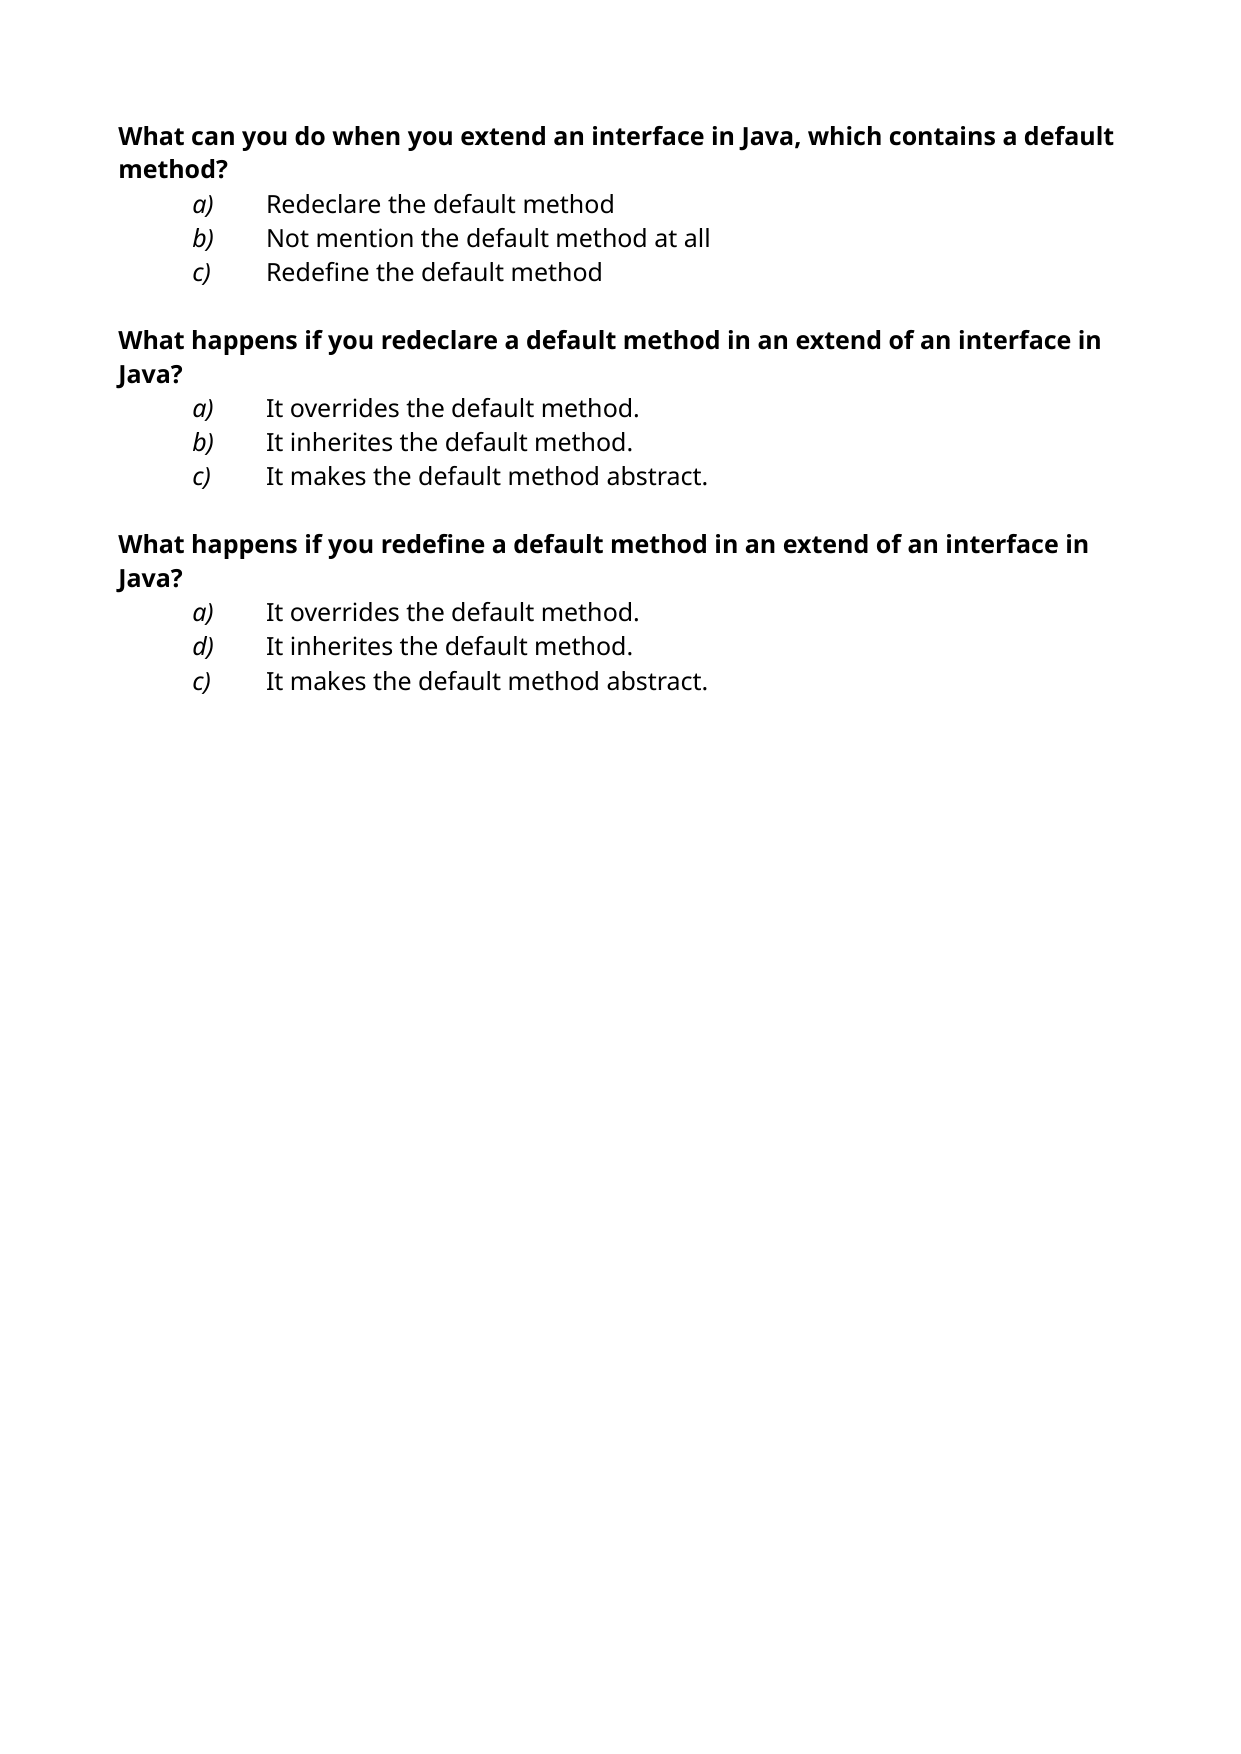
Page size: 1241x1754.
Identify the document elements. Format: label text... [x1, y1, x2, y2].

text What happens if you redeclare a default method in an extend of an interface in Java? [118, 322, 1122, 391]
text c) It makes the default method abstract. [118, 663, 1122, 697]
text c) Redefine the default method [118, 254, 1122, 288]
text b) Not mention the default method at all [118, 220, 1122, 254]
text b) It inherites the default method. [118, 425, 1122, 459]
text a) It overrides the default method. [118, 391, 1122, 425]
text What can you do when you extend an interface in Java, which contains a default method? [118, 118, 1122, 186]
text c) It makes the default method abstract. [118, 459, 1122, 493]
text a) Redeclare the default method [118, 186, 1122, 220]
text d) It inherites the default method. [118, 629, 1122, 663]
text What happens if you redefine a default method in an extend of an interface in Java? [118, 527, 1122, 595]
text a) It overrides the default method. [118, 595, 1122, 629]
